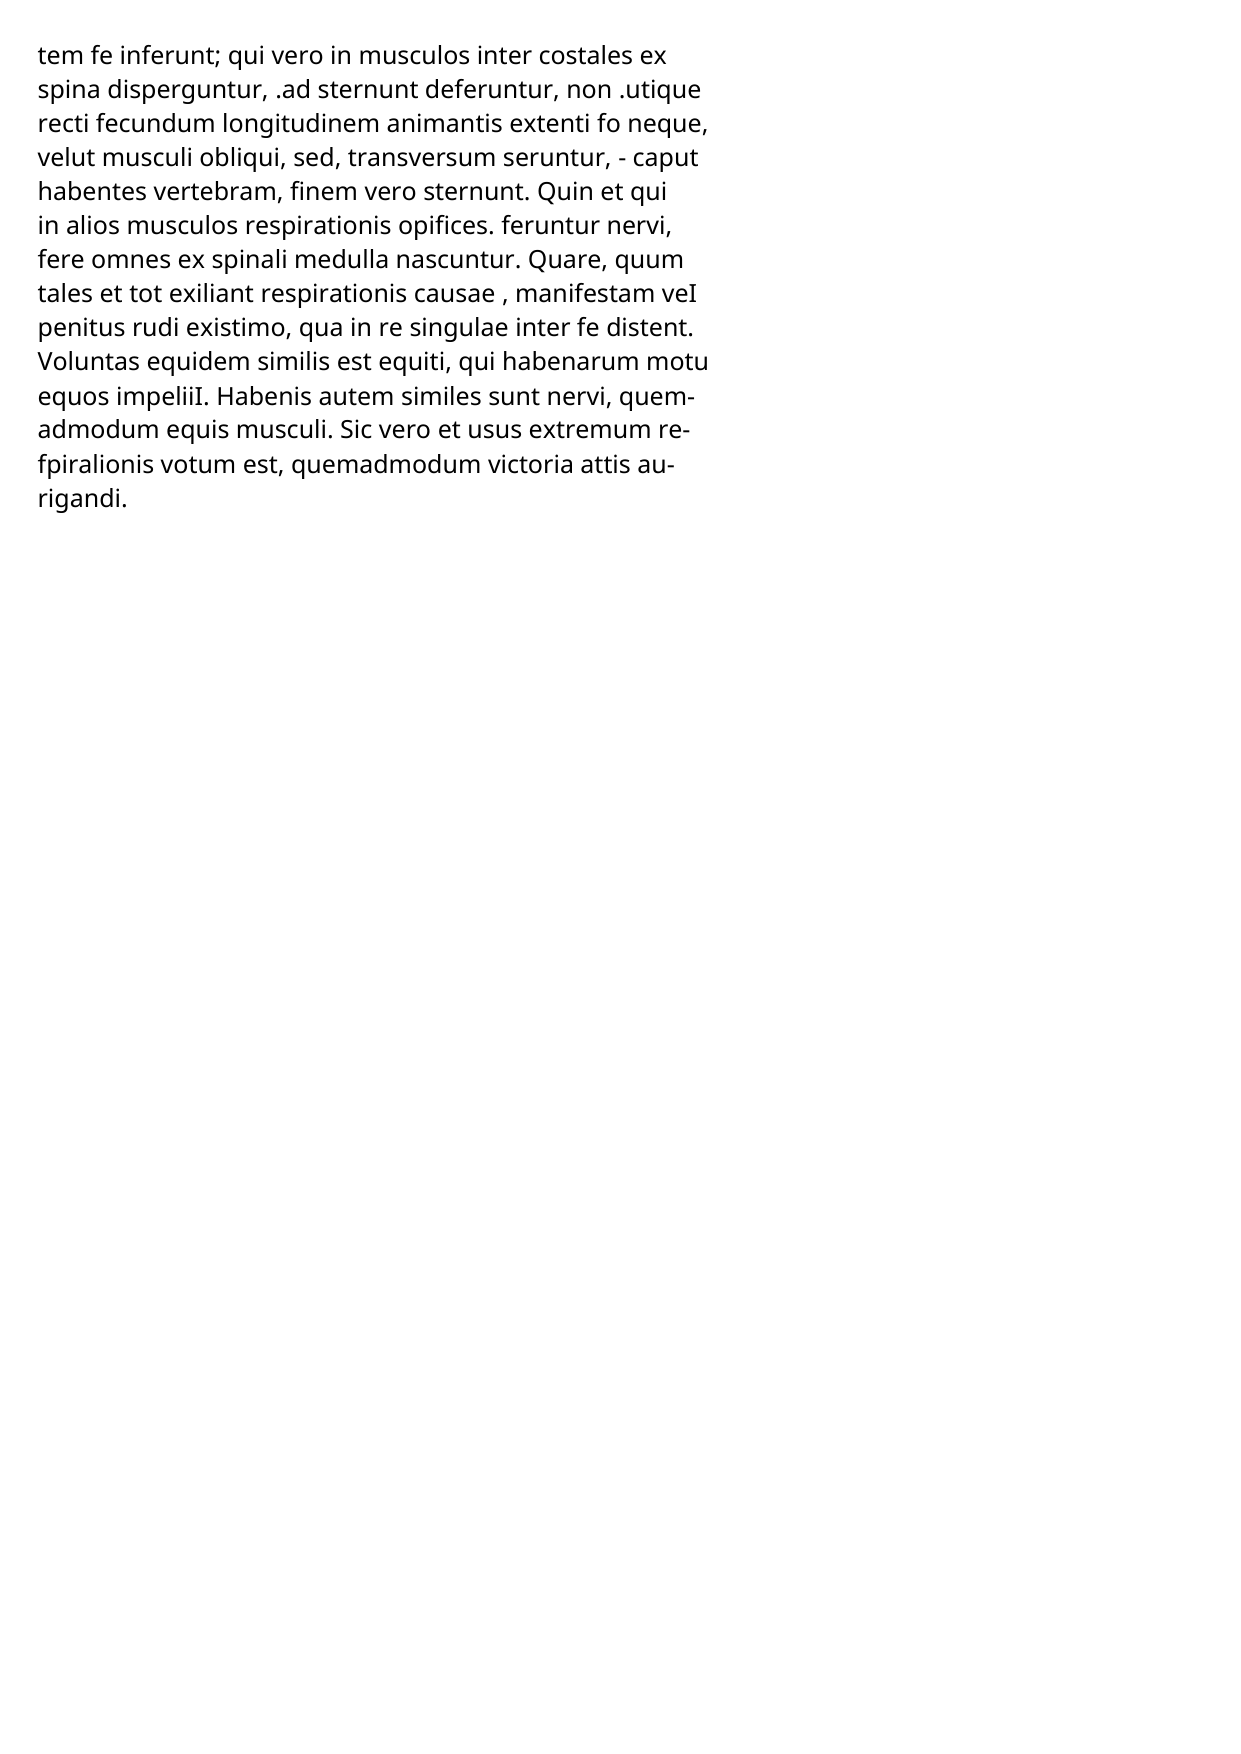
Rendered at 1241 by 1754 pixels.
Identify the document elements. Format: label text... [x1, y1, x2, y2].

text tem fe inferunt; qui vero in musculos inter costales ex spina disperguntur, .ad sternunt deferuntur, non .utique recti fecundum longitudinem animantis extenti fo neque, velut musculi obliqui, sed, transversum seruntur, - caput habentes vertebram, finem vero sternunt. Quin et qui in alios musculos respirationis opifices. feruntur nervi, fere omnes ex spinali medulla nascuntur. Quare, quum tales et tot exiliant respirationis causae , manifestam veI penitus rudi existimo, qua in re singulae inter fe distent. Voluntas equidem similis est equiti, qui habenarum motu equos impeliiI. Habenis autem similes sunt nervi, quem- admodum equis musculi. Sic vero et usus extremum re- fpiralionis votum est, quemadmodum victoria attis au- rigandi. [37, 37, 1203, 514]
